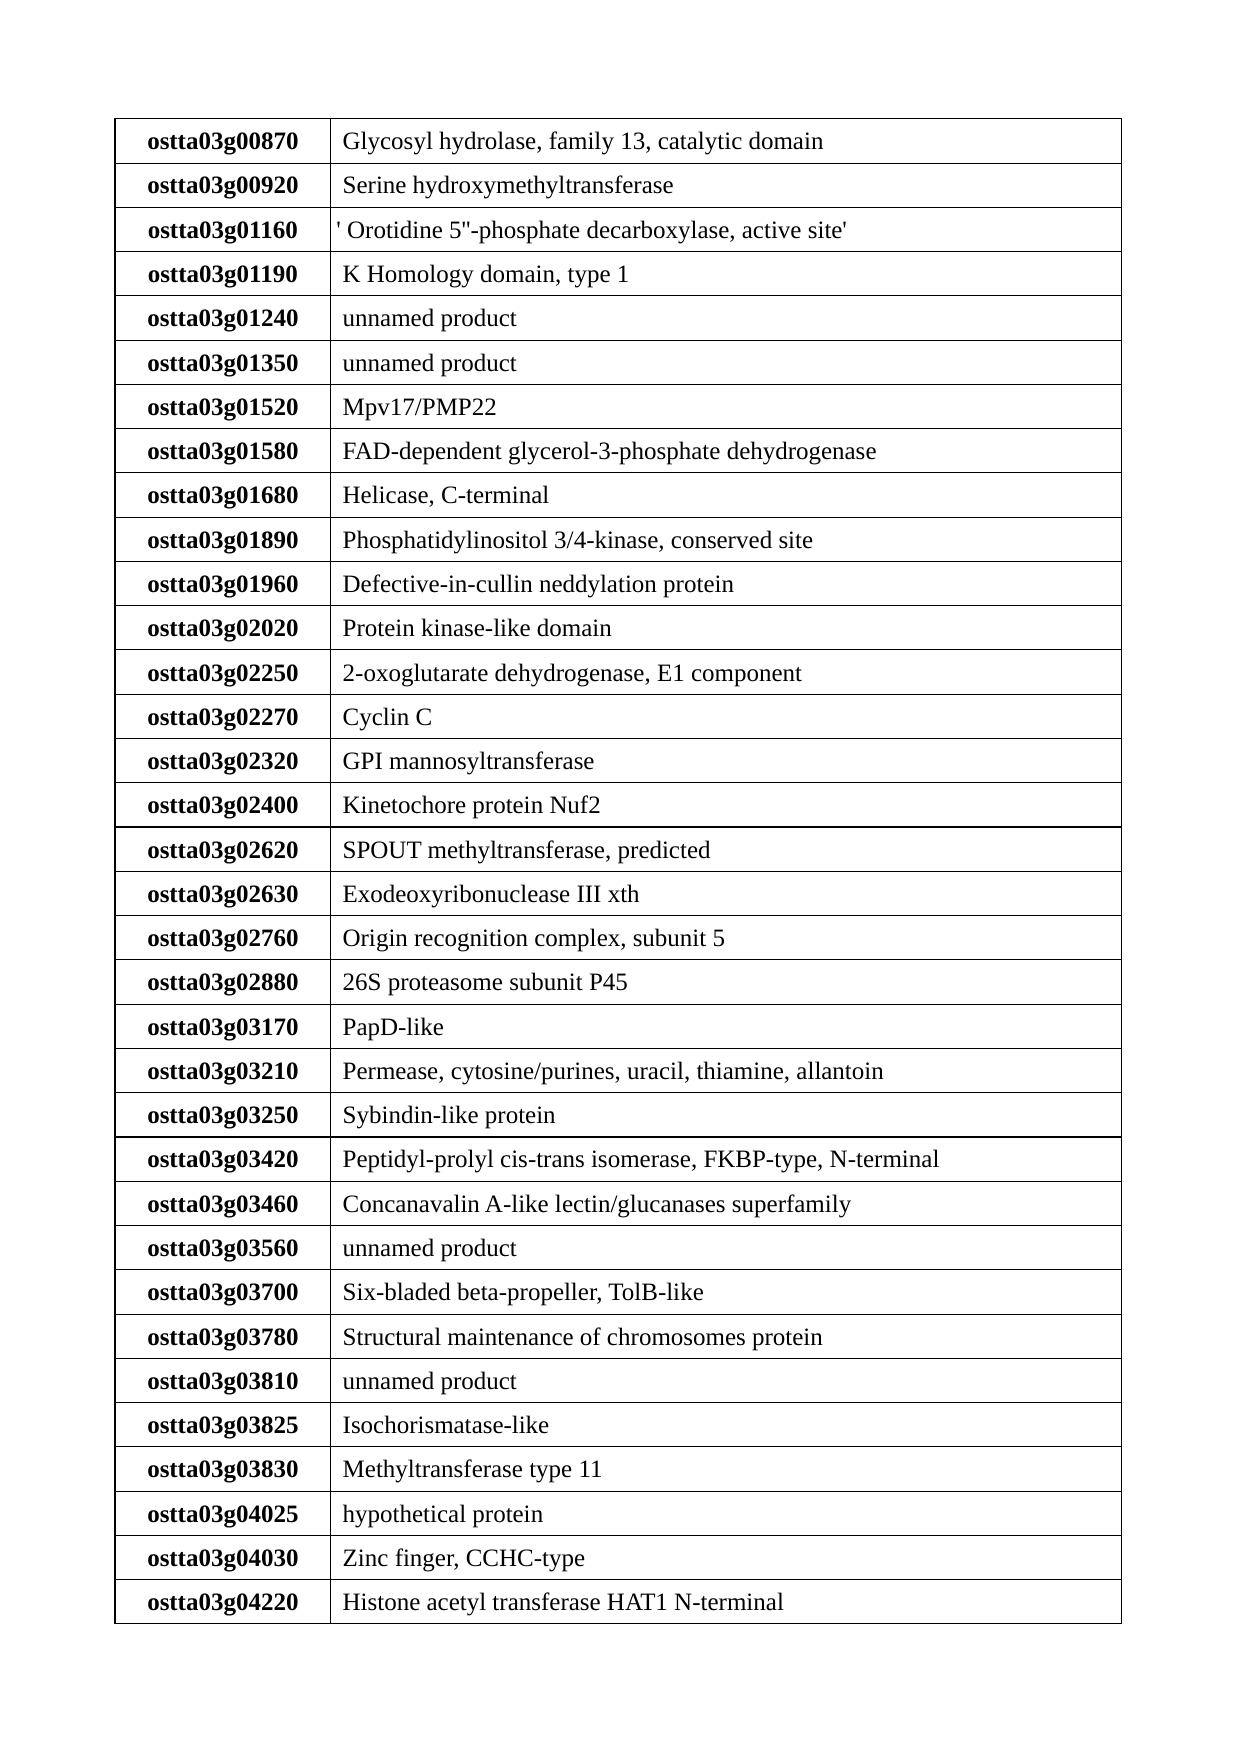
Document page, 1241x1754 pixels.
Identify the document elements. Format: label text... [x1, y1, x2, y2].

table_cell SPOUT methyltransferase, predicted [331, 828, 1121, 871]
table_cell ostta03g02270 [116, 695, 330, 738]
table_cell ostta03g01190 [116, 252, 330, 295]
table_cell [1122, 605, 1240, 649]
table_cell ostta03g00920 [116, 164, 330, 207]
table_cell ostta03g03810 [116, 1359, 330, 1402]
table_cell [1122, 1269, 1240, 1313]
table_cell [1122, 1004, 1240, 1048]
table_cell [1122, 1225, 1240, 1269]
table_cell ostta03g01890 [116, 518, 330, 561]
table_cell [1122, 428, 1240, 472]
table_cell [1122, 472, 1240, 517]
table_cell ostta03g01160 [116, 208, 330, 251]
table_cell Exodeoxyribonuclease III xth [331, 872, 1121, 915]
table_cell GPI mannosyltransferase [331, 739, 1121, 782]
table_cell [1122, 1491, 1240, 1535]
table_cell [1122, 649, 1240, 694]
table_cell [1122, 1314, 1240, 1358]
table_cell unnamed product [331, 296, 1121, 339]
table_cell ostta03g04220 [116, 1580, 330, 1623]
table_cell hypothetical protein [331, 1492, 1121, 1535]
table_cell Mpv17/PMP22 [331, 385, 1121, 428]
table_cell [1122, 251, 1240, 295]
table_cell Peptidyl-prolyl cis-trans isomerase, FKBP-type, N-terminal [331, 1138, 1121, 1181]
table_cell unnamed product [331, 341, 1121, 384]
table_cell [1122, 517, 1240, 561]
table_cell ostta03g03210 [116, 1049, 330, 1092]
table_cell [1122, 118, 1240, 162]
table_cell ostta03g03830 [116, 1447, 330, 1491]
table_cell Six-bladed beta-propeller, TolB-like [331, 1270, 1121, 1313]
table_cell Isochorismatase-like [331, 1403, 1121, 1446]
table_cell ostta03g02020 [116, 606, 330, 649]
table_cell ostta03g01240 [116, 296, 330, 339]
table_cell [1122, 207, 1240, 251]
table_cell [1122, 1535, 1240, 1579]
table_cell ostta03g01680 [116, 473, 330, 517]
table_cell [1122, 163, 1240, 207]
table_cell ostta03g03825 [116, 1403, 330, 1446]
table_cell K Homology domain, type 1 [331, 252, 1121, 295]
table_cell PapD-like [331, 1005, 1121, 1048]
table_cell ostta03g03420 [116, 1138, 330, 1181]
table_cell [1122, 959, 1240, 1003]
table_cell Origin recognition complex, subunit 5 [331, 916, 1121, 959]
table_cell Glycosyl hydrolase, family 13, catalytic domain [331, 119, 1121, 162]
table_cell Kinetochore protein Nuf2 [331, 783, 1121, 826]
table_cell Zinc finger, CCHC-type [331, 1536, 1121, 1579]
table_cell Histone acetyl transferase HAT1 N-terminal [331, 1580, 1121, 1623]
table_cell [1122, 871, 1240, 915]
table_cell ostta03g03560 [116, 1226, 330, 1269]
table_cell [1122, 782, 1240, 826]
table_cell [1122, 738, 1240, 782]
table_cell [1122, 1181, 1240, 1225]
table_cell ostta03g01350 [116, 341, 330, 384]
table_cell unnamed product [331, 1226, 1121, 1269]
table_cell ostta03g02760 [116, 916, 330, 959]
table_cell ostta03g00870 [116, 119, 330, 162]
table_cell 26S proteasome subunit P45 [331, 960, 1121, 1003]
table_cell [1122, 384, 1240, 428]
table_cell Phosphatidylinositol 3/4-kinase, conserved site [331, 518, 1121, 561]
table_cell Cyclin C [331, 695, 1121, 738]
table_cell ostta03g02250 [116, 650, 330, 694]
table_cell [1122, 1358, 1240, 1402]
table_cell ostta03g02400 [116, 783, 330, 826]
table_cell ostta03g03170 [116, 1005, 330, 1048]
table_cell ostta03g04025 [116, 1492, 330, 1535]
table_cell [1122, 694, 1240, 738]
table_cell ostta03g02880 [116, 960, 330, 1003]
table_cell Protein kinase-like domain [331, 606, 1121, 649]
table_cell ostta03g03250 [116, 1093, 330, 1136]
table_cell unnamed product [331, 1359, 1121, 1402]
table_cell ostta03g01520 [116, 385, 330, 428]
table_cell ostta03g03700 [116, 1270, 330, 1313]
table_cell Permease, cytosine/purines, uracil, thiamine, allantoin [331, 1049, 1121, 1092]
table_cell [1122, 1579, 1240, 1623]
table_cell ostta03g02630 [116, 872, 330, 915]
table_cell [1122, 295, 1240, 339]
table_cell Serine hydroxymethyltransferase [331, 164, 1121, 207]
table_cell ostta03g04030 [116, 1536, 330, 1579]
table_cell ostta03g03780 [116, 1315, 330, 1358]
table_cell Defective-in-cullin neddylation protein [331, 562, 1121, 605]
table_cell ostta03g02620 [116, 828, 330, 871]
table_cell ' Orotidine 5''-phosphate decarboxylase, active site' [331, 208, 1121, 251]
table_cell FAD-dependent glycerol-3-phosphate dehydrogenase [331, 429, 1121, 472]
table_cell [1122, 1092, 1240, 1136]
table_cell [1122, 915, 1240, 959]
table_cell Methyltransferase type 11 [331, 1447, 1121, 1491]
table_cell [1122, 1048, 1240, 1092]
table_cell [1122, 1402, 1240, 1446]
table_cell Concanavalin A-like lectin/glucanases superfamily [331, 1182, 1121, 1225]
table_cell Structural maintenance of chromosomes protein [331, 1315, 1121, 1358]
table_cell [1122, 340, 1240, 384]
table_cell ostta03g01960 [116, 562, 330, 605]
table_cell 2-oxoglutarate dehydrogenase, E1 component [331, 650, 1121, 694]
table_cell [1122, 1446, 1240, 1491]
table_cell ostta03g03460 [116, 1182, 330, 1225]
table_cell [1122, 1136, 1240, 1181]
table_cell [1122, 826, 1240, 871]
table_cell ostta03g02320 [116, 739, 330, 782]
table_cell ostta03g01580 [116, 429, 330, 472]
table_cell Helicase, C-terminal [331, 473, 1121, 517]
table_cell Sybindin-like protein [331, 1093, 1121, 1136]
table_cell [1122, 561, 1240, 605]
